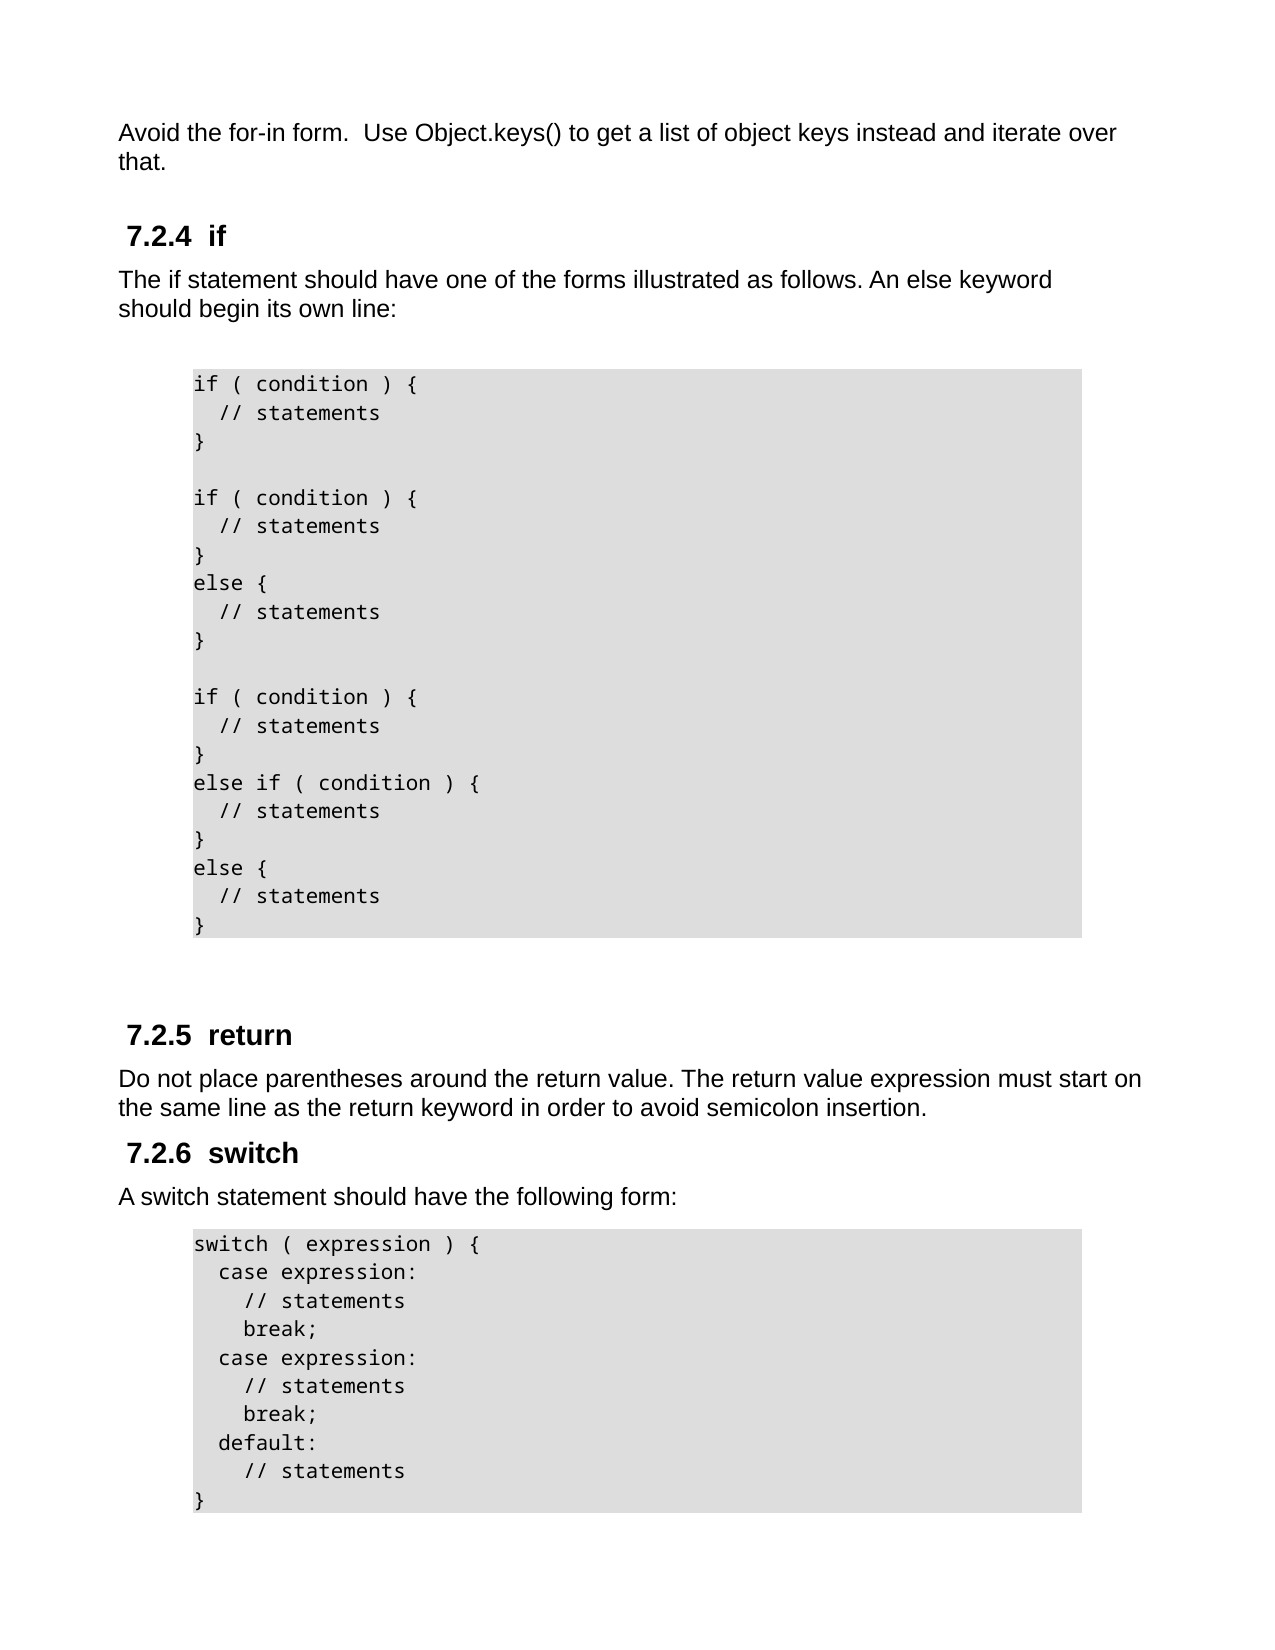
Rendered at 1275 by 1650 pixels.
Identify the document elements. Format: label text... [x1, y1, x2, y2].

text } [193, 625, 1082, 654]
text if ( condition ) { [193, 369, 1082, 398]
subtitle if [118, 219, 1157, 253]
text if ( condition ) { [193, 483, 1082, 512]
text case expression: [193, 1257, 1082, 1286]
text break; [193, 1314, 1082, 1343]
text // statements [193, 512, 1082, 540]
text // statements [193, 1286, 1082, 1314]
text else { [193, 853, 1082, 881]
text // statements [193, 398, 1082, 426]
text } [193, 540, 1082, 568]
text switch ( expression ) { [193, 1229, 1082, 1257]
text } [193, 739, 1082, 768]
text // statements [193, 796, 1082, 824]
text A switch statement should have the following form: [118, 1182, 1157, 1211]
subtitle return [118, 1018, 1157, 1051]
text should begin its own line: [118, 294, 1157, 323]
text break; [193, 1399, 1082, 1428]
text } [193, 1485, 1082, 1513]
text if ( condition ) { [193, 682, 1082, 711]
text The if statement should have one of the forms illustrated as follows. An else keyword [118, 265, 1157, 294]
text Avoid the for-in form. Use Object.keys() to get a list of object keys instead and iterate over that. [118, 118, 1157, 176]
subtitle switch [118, 1136, 1157, 1170]
text else if ( condition ) { [193, 768, 1082, 796]
text default: [193, 1428, 1082, 1456]
text } [193, 824, 1082, 853]
text case expression: [193, 1343, 1082, 1371]
text // statements [193, 597, 1082, 625]
text } [193, 426, 1082, 455]
text // statements [193, 1456, 1082, 1485]
text Do not place parentheses around the return value. The return value expression must start on the same line as the return keyword in order to avoid semicolon insertion. [118, 1064, 1157, 1121]
text // statements [193, 1371, 1082, 1399]
text // statements [193, 881, 1082, 910]
text } [193, 910, 1082, 938]
text else { [193, 568, 1082, 597]
text // statements [193, 711, 1082, 739]
